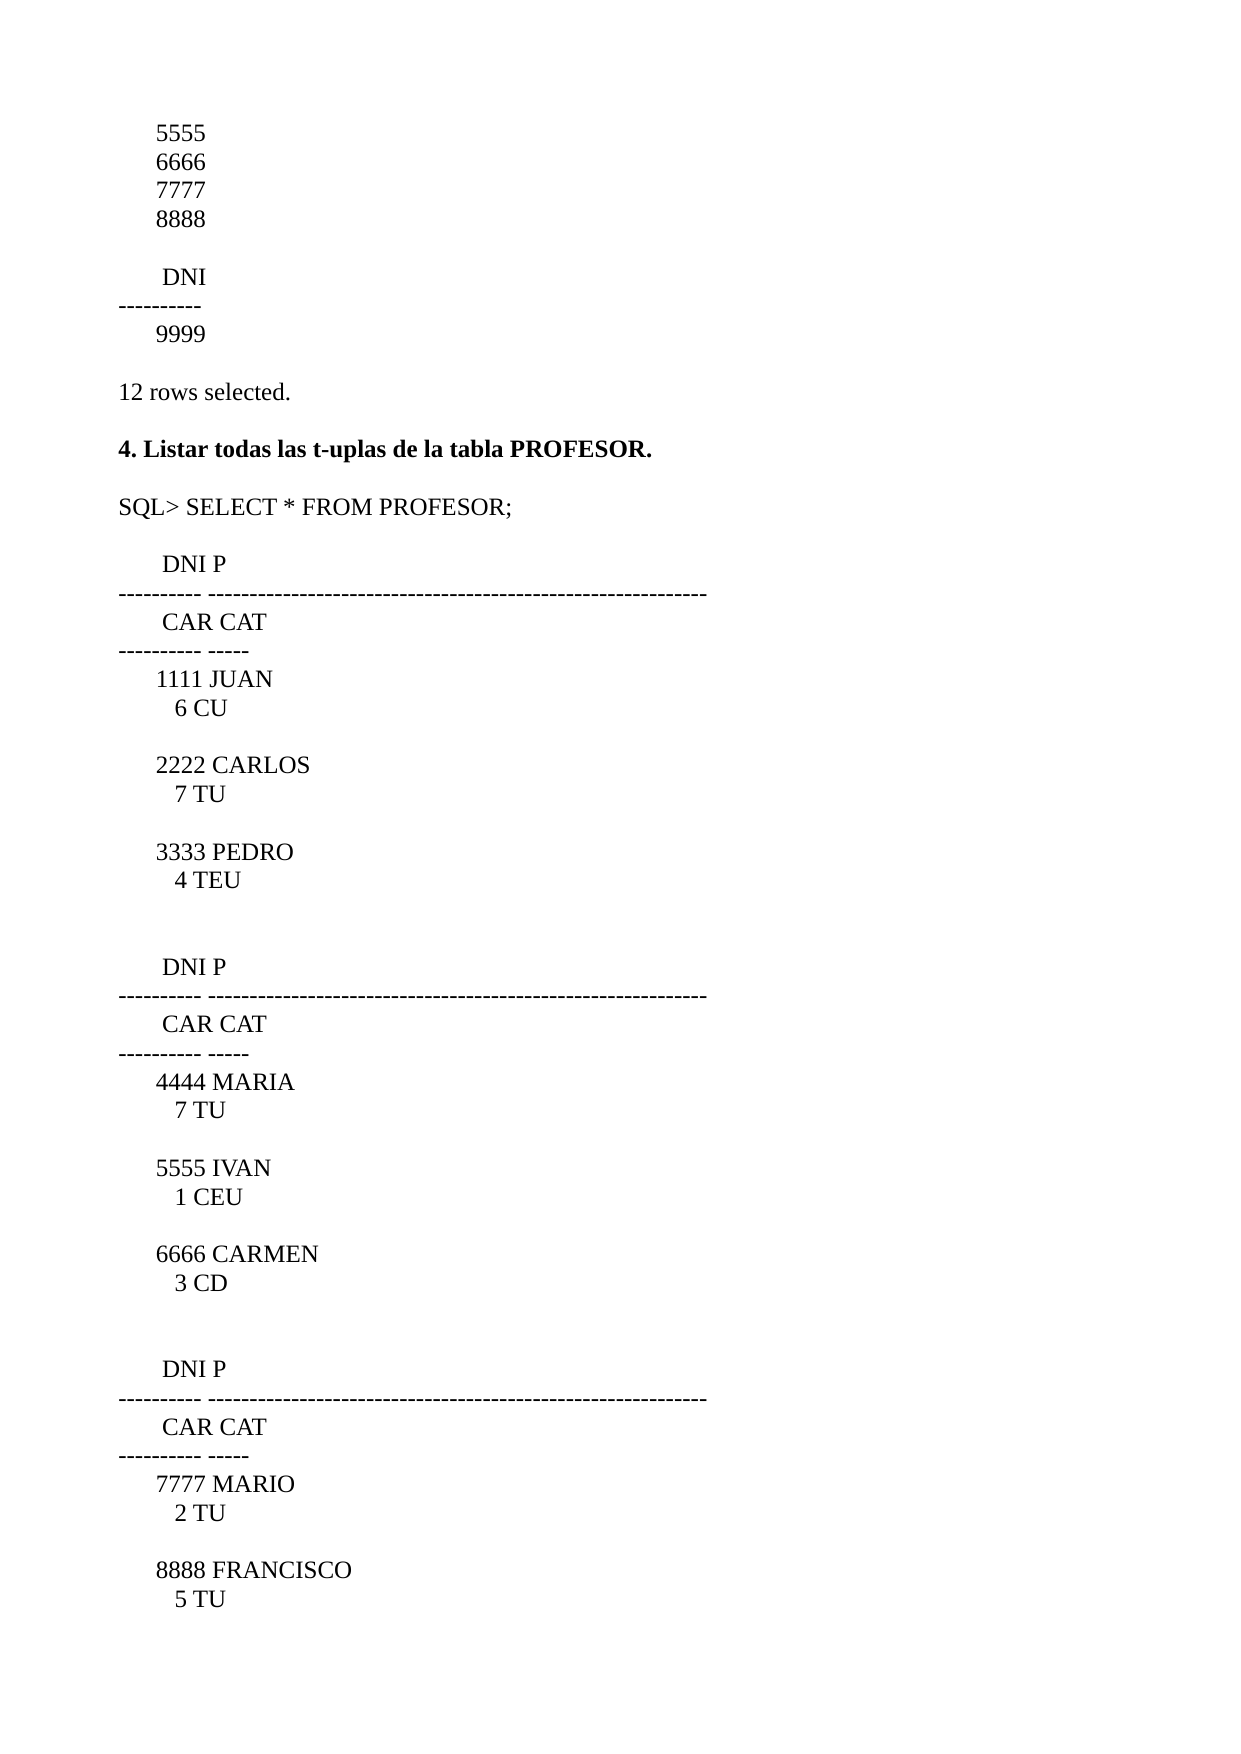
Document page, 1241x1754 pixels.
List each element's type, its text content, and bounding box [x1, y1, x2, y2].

text ---------- [118, 291, 1122, 319]
text 2222 CARLOS [118, 751, 1122, 779]
text ---------- ------------------------------------------------------------ [118, 578, 1122, 607]
text DNI [118, 262, 1122, 291]
text 1 CEU [118, 1182, 1122, 1211]
text ---------- ----- [118, 1038, 1122, 1067]
text CAR CAT [118, 1009, 1122, 1038]
text DNI P [118, 1354, 1122, 1383]
text 2 TU [118, 1498, 1122, 1527]
text ---------- ----- [118, 1441, 1122, 1469]
text 4444 MARIA [118, 1067, 1122, 1096]
text SQL> SELECT * FROM PROFESOR; [118, 492, 1122, 521]
text 7777 [118, 176, 1122, 204]
text 7777 MARIO [118, 1469, 1122, 1498]
text 12 rows selected. [118, 377, 1122, 406]
text 5555 IVAN [118, 1153, 1122, 1182]
text CAR CAT [118, 1412, 1122, 1441]
text 7 TU [118, 779, 1122, 808]
text 5 TU [118, 1584, 1122, 1613]
text 6666 [118, 147, 1122, 176]
text ---------- ----- [118, 636, 1122, 664]
text 9999 [118, 319, 1122, 348]
text DNI P [118, 952, 1122, 981]
text 7 TU [118, 1096, 1122, 1124]
text 3 CD [118, 1268, 1122, 1297]
text 6 CU [118, 693, 1122, 722]
text 8888 [118, 204, 1122, 233]
text 5555 [118, 118, 1122, 147]
text 6666 CARMEN [118, 1239, 1122, 1268]
text 4. Listar todas las t-uplas de la tabla PROFESOR. [118, 434, 1122, 463]
text 1111 JUAN [118, 664, 1122, 693]
text 8888 FRANCISCO [118, 1556, 1122, 1584]
text ---------- ------------------------------------------------------------ [118, 981, 1122, 1009]
text 4 TEU [118, 866, 1122, 894]
text CAR CAT [118, 607, 1122, 636]
text DNI P [118, 549, 1122, 578]
text ---------- ------------------------------------------------------------ [118, 1383, 1122, 1412]
text 3333 PEDRO [118, 837, 1122, 866]
